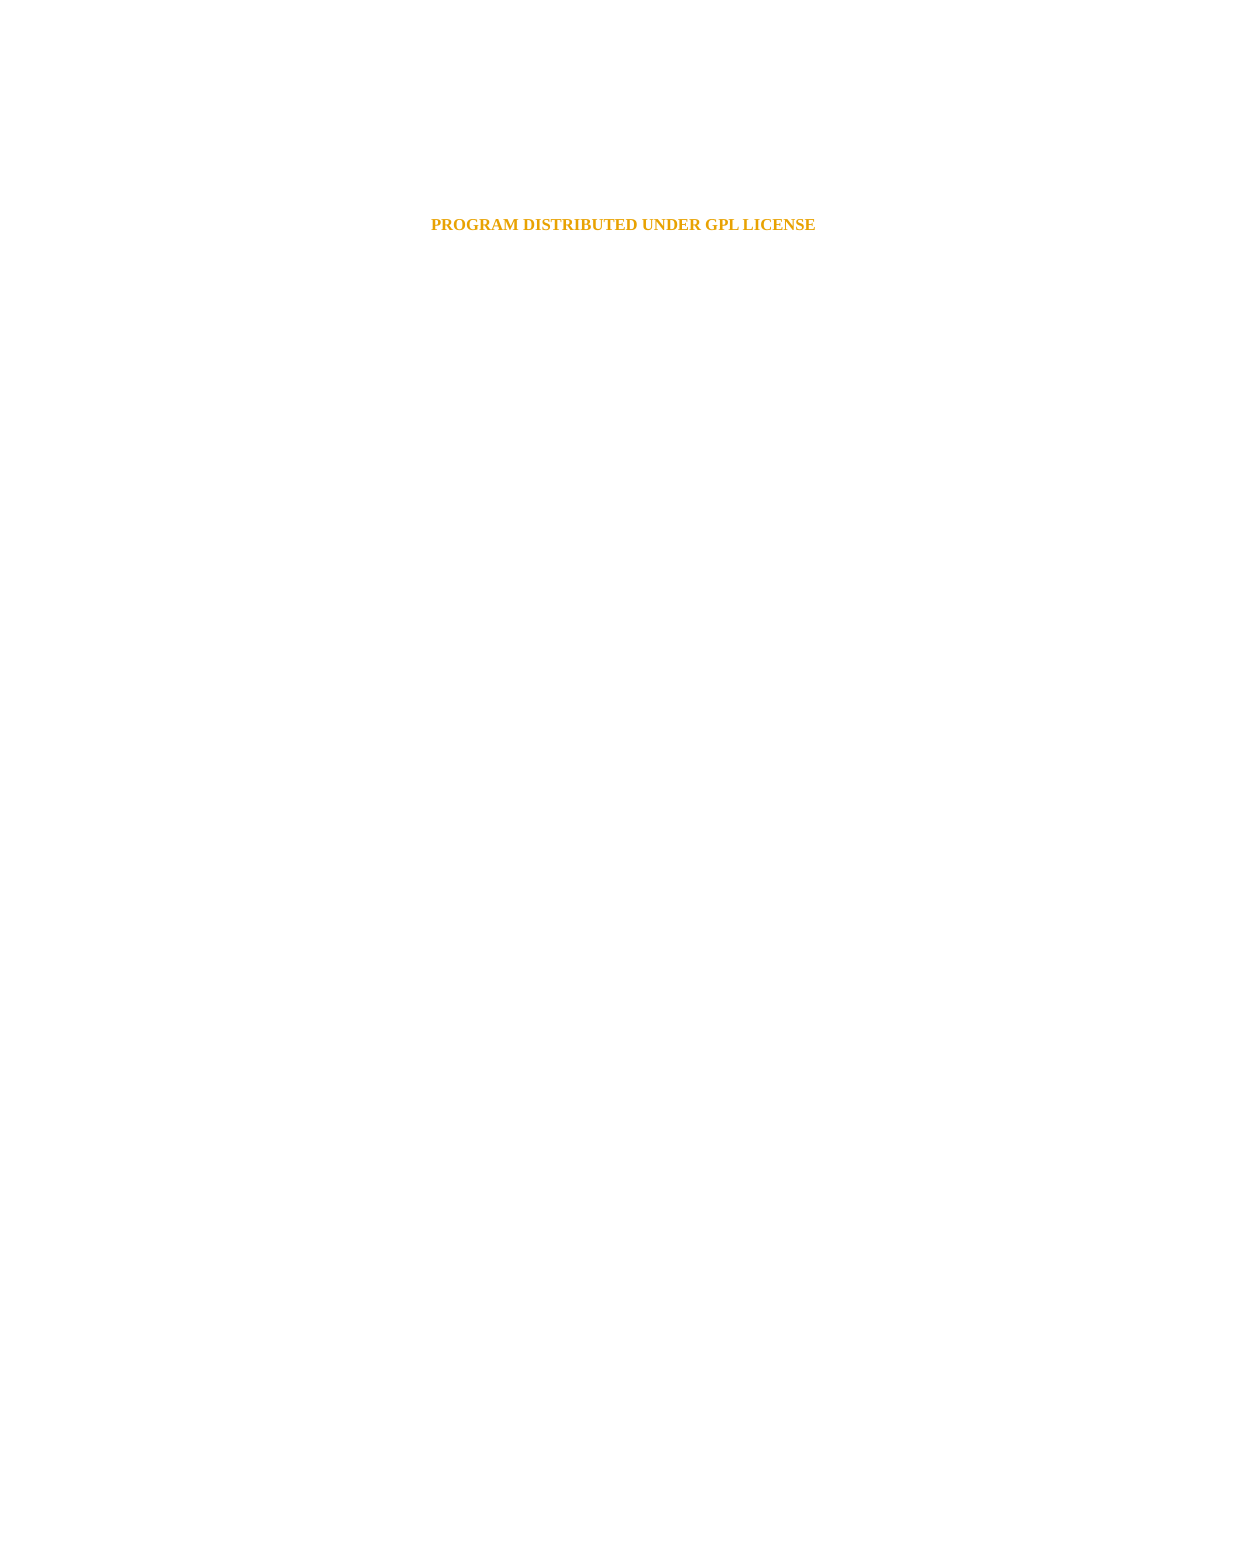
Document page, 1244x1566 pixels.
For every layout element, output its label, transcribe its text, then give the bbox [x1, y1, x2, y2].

text PROGRAM DISTRIBUTED UNDER GPL LICENSE [170, 214, 1076, 233]
text [170, 118, 1076, 142]
